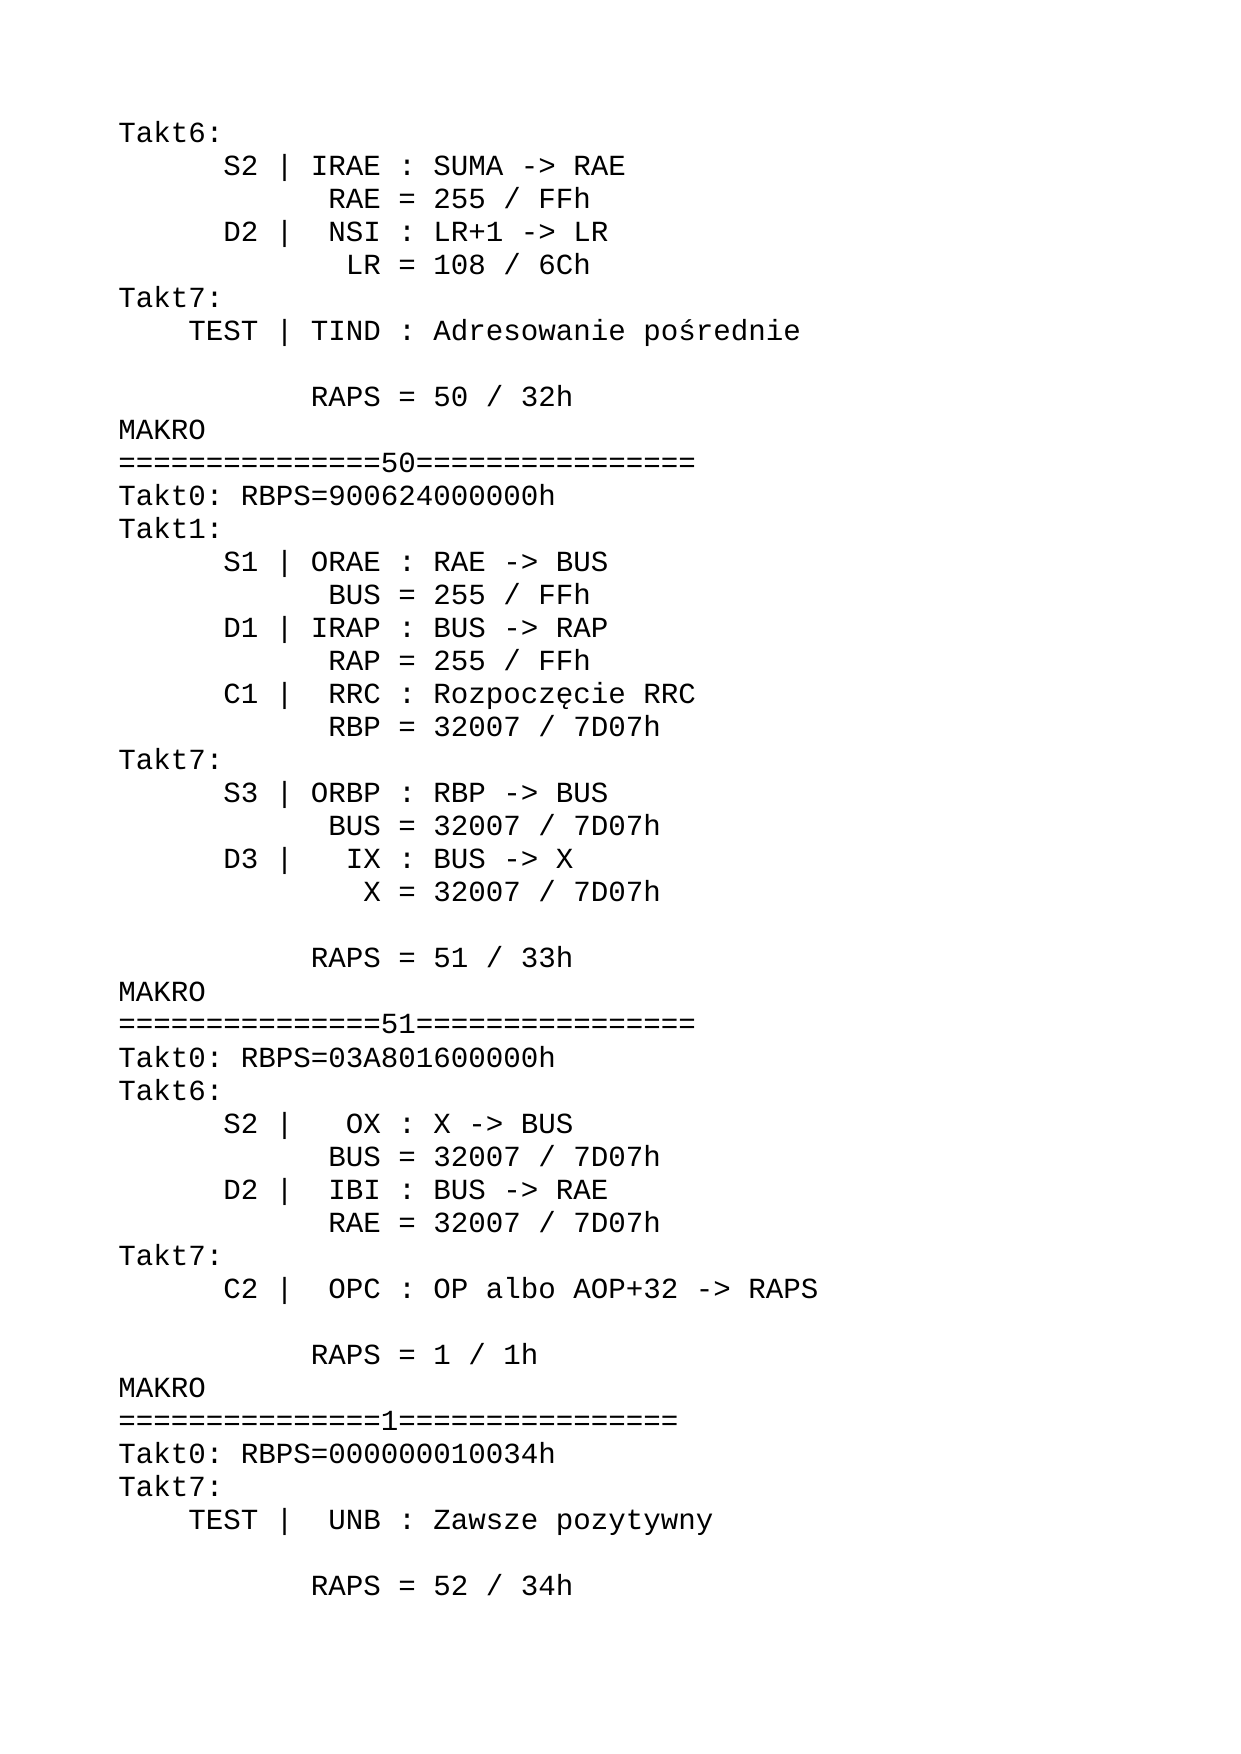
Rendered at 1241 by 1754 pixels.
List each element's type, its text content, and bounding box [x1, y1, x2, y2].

text Takt7: [118, 1472, 1122, 1505]
text RAP = 255 / FFh [118, 646, 1122, 679]
text BUS = 32007 / 7D07h [118, 1142, 1122, 1175]
text RAE = 32007 / 7D07h [118, 1208, 1122, 1241]
text ===============1================ [118, 1406, 1122, 1439]
text Takt6: [118, 1076, 1122, 1109]
text X = 32007 / 7D07h [118, 878, 1122, 911]
text C1 | RRC : Rozpoczęcie RRC [118, 679, 1122, 712]
text D2 | IBI : BUS -> RAE [118, 1175, 1122, 1208]
text RAPS = 51 / 33h [118, 944, 1122, 977]
text RBP = 32007 / 7D07h [118, 712, 1122, 746]
text D3 | IX : BUS -> X [118, 844, 1122, 878]
text BUS = 255 / FFh [118, 580, 1122, 613]
text RAPS = 50 / 32h [118, 382, 1122, 415]
text Takt7: [118, 1241, 1122, 1274]
text Takt7: [118, 746, 1122, 778]
text RAPS = 1 / 1h [118, 1340, 1122, 1373]
text LR = 108 / 6Ch [118, 250, 1122, 283]
text C2 | OPC : OP albo AOP+32 -> RAPS [118, 1274, 1122, 1307]
text TEST | UNB : Zawsze pozytywny [118, 1505, 1122, 1538]
text RAE = 255 / FFh [118, 184, 1122, 217]
text Takt6: [118, 118, 1122, 151]
text S1 | ORAE : RAE -> BUS [118, 547, 1122, 580]
text Takt1: [118, 514, 1122, 547]
text RAPS = 52 / 34h [118, 1571, 1122, 1604]
text S2 | IRAE : SUMA -> RAE [118, 151, 1122, 184]
text MAKRO [118, 1373, 1122, 1406]
text D1 | IRAP : BUS -> RAP [118, 613, 1122, 646]
text Takt0: RBPS=03A801600000h [118, 1043, 1122, 1076]
text Takt0: RBPS=900624000000h [118, 481, 1122, 514]
text MAKRO [118, 415, 1122, 448]
text Takt7: [118, 283, 1122, 316]
text Takt0: RBPS=000000010034h [118, 1439, 1122, 1472]
text BUS = 32007 / 7D07h [118, 812, 1122, 844]
text D2 | NSI : LR+1 -> LR [118, 217, 1122, 250]
text S2 | OX : X -> BUS [118, 1109, 1122, 1142]
text ===============51================ [118, 1010, 1122, 1043]
text TEST | TIND : Adresowanie pośrednie [118, 316, 1122, 349]
text MAKRO [118, 977, 1122, 1010]
text S3 | ORBP : RBP -> BUS [118, 778, 1122, 812]
text ===============50================ [118, 448, 1122, 481]
